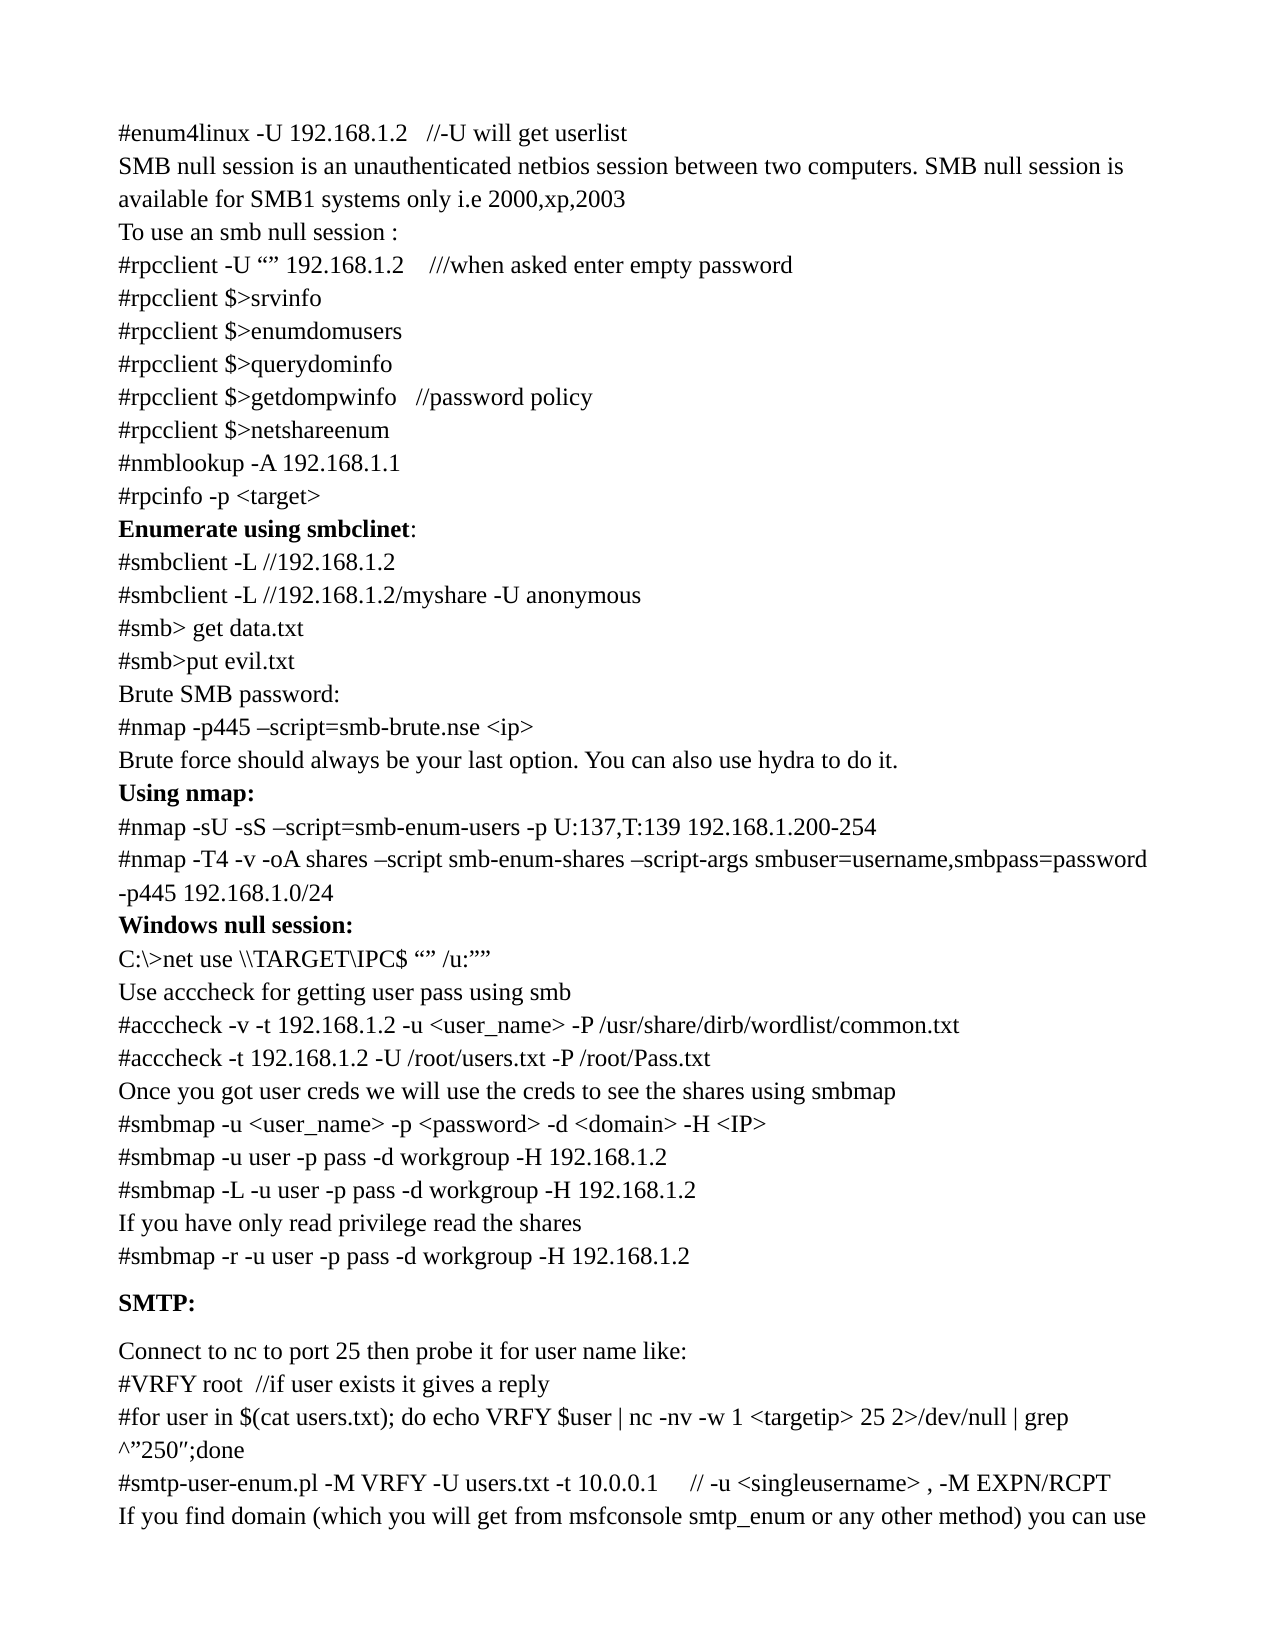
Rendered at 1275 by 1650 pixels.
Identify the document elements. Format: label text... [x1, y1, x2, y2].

text Connect to nc to port 25 then probe it for user name like: #VRFY root //if user exists it gives a reply #for user in $(cat users.txt); do echo VRFY $user | nc -nv -w 1 <targetip> 25 2>/dev/null | grep ^”250″;done #smtp-user-enum.pl -M VRFY -U users.txt -t 10.0.0.1 // -u <singleusername> , -M EXPN/RCPT If you find domain (which you will get from msfconsole smtp_enum or any other method) you can use [118, 1336, 1157, 1530]
text SMTP: [118, 1288, 1157, 1317]
text #enum4linux -U 192.168.1.2 //-U will get userlist SMB null session is an unauthenticated netbios session between two computers. SMB null session is available for SMB1 systems only i.e 2000,xp,2003 To use an smb null session : #rpcclient -U “” 192.168.1.2 ///when asked enter empty password #rpcclient $>srvinfo #rpcclient $>enumdomusers #rpcclient $>querydominfo #rpcclient $>getdompwinfo //password policy #rpcclient $>netshareenum #nmblookup -A 192.168.1.1 #rpcinfo -p <target> Enumerate using smbclinet: #smbclient -L //192.168.1.2 #smbclient -L //192.168.1.2/myshare -U anonymous #smb> get data.txt #smb>put evil.txt Brute SMB password: #nmap -p445 –script=smb-brute.nse <ip> Brute force should always be your last option. You can also use hydra to do it. Using nmap: #nmap -sU -sS –script=smb-enum-users -p U:137,T:139 192.168.1.200-254 #nmap -T4 -v -oA shares –script smb-enum-shares –script-args smbuser=username,smbpass=password -p445 192.168.1.0/24 Windows null session: C:\>net use \\TARGET\IPC$ “” /u:”” Use acccheck for getting user pass using smb #acccheck -v -t 192.168.1.2 -u <user_name> -P /usr/share/dirb/wordlist/common.txt #acccheck -t 192.168.1.2 -U /root/users.txt -P /root/Pass.txt Once you got user creds we will use the creds to see the shares using smbmap #smbmap -u <user_name> -p <password> -d <domain> -H <IP> #smbmap -u user -p pass -d workgroup -H 192.168.1.2 #smbmap -L -u user -p pass -d workgroup -H 192.168.1.2 If you have only read privilege read the shares #smbmap -r -u user -p pass -d workgroup -H 192.168.1.2 [118, 118, 1157, 1269]
